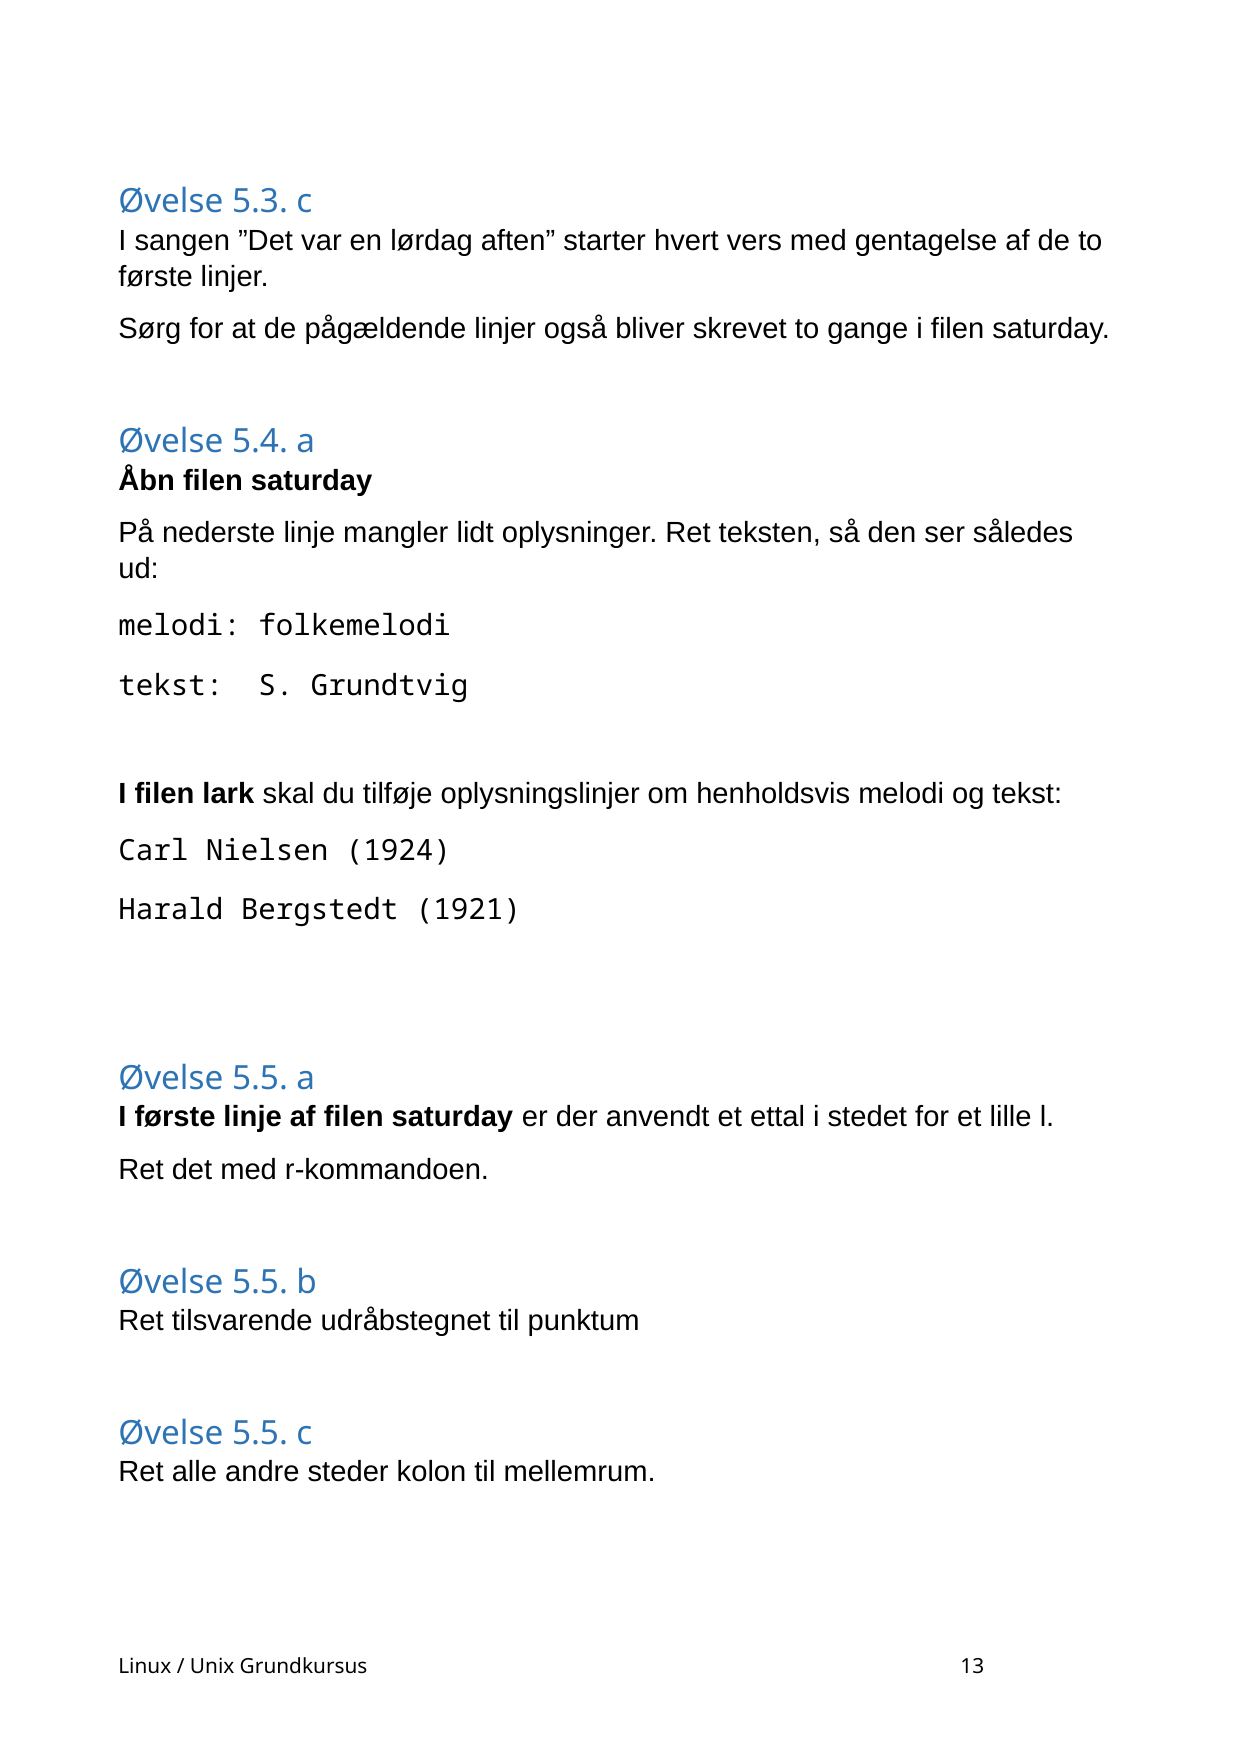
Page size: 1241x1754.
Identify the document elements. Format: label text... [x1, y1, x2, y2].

text Carl Nielsen (1924) [118, 829, 1122, 869]
subtitle Øvelse 5.4. a [118, 417, 1122, 463]
subtitle Øvelse 5.5. b [118, 1257, 1122, 1303]
subtitle Øvelse 5.3. c [118, 177, 1122, 223]
text Harald Bergstedt (1921) [118, 888, 1122, 928]
text Sørg for at de pågældende linjer også bliver skrevet to gange i filen saturday. [118, 312, 1122, 345]
text I sangen ”Det var en lørdag aften” starter hvert vers med gentagelse af de to første linjer. [118, 223, 1122, 292]
text Åbn filen saturday [118, 463, 1122, 496]
text På nederste linje mangler lidt oplysninger. Ret teksten, så den ser således ud: [118, 515, 1122, 585]
text Ret alle andre steder kolon til mellemrum. [118, 1454, 1122, 1487]
text Ret det med r-kommandoen. [118, 1152, 1122, 1185]
text I filen lark skal du tilføje oplysningslinjer om henholdsvis melodi og tekst: [118, 776, 1122, 810]
text I første linje af filen saturday er der anvendt et ettal i stedet for et lille l. [118, 1099, 1122, 1132]
subtitle Øvelse 5.5. a [118, 1053, 1122, 1099]
subtitle Øvelse 5.5. c [118, 1408, 1122, 1454]
text Ret tilsvarende udråbstegnet til punktum [118, 1303, 1122, 1336]
text tekst: S. Grundtvig [118, 664, 1122, 703]
text melodi: folkemelodi [118, 604, 1122, 644]
